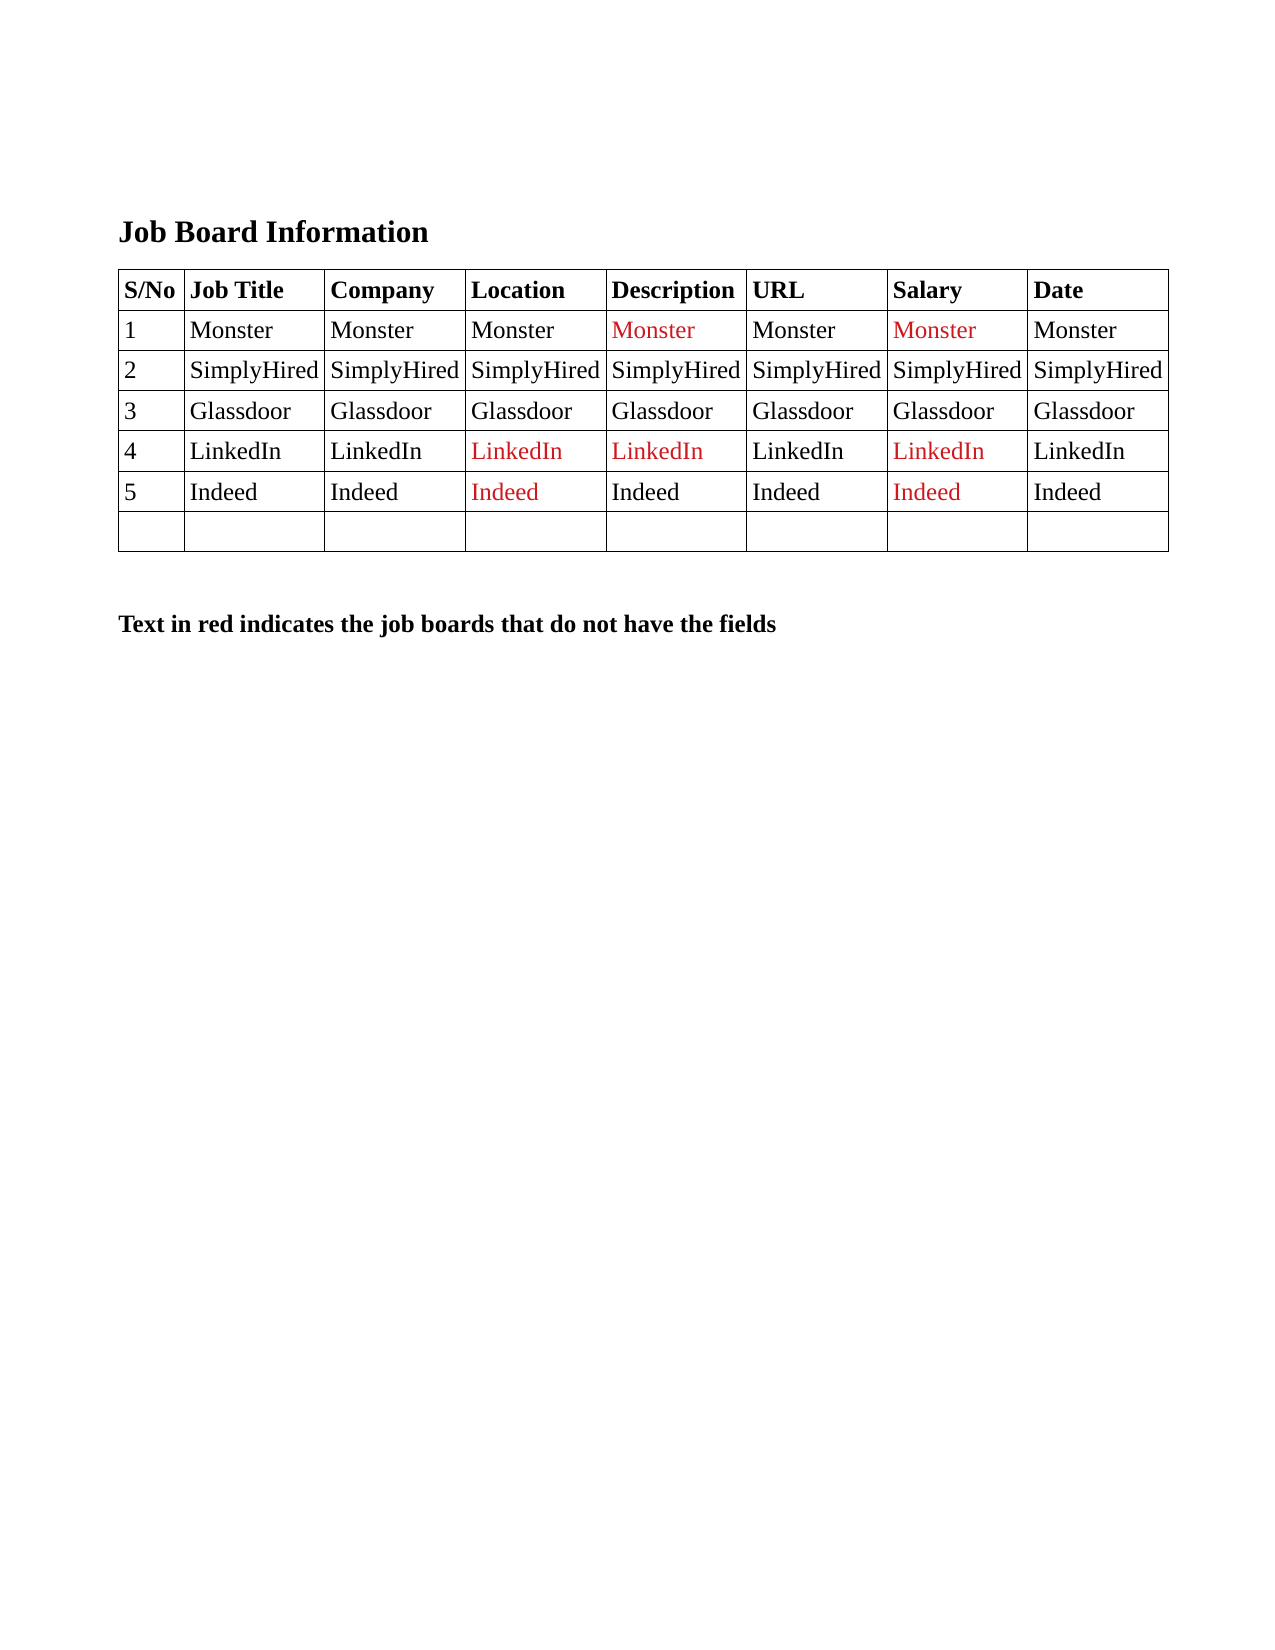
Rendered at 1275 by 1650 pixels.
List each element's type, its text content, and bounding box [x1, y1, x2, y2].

table_cell [747, 512, 887, 551]
table_header Company [325, 270, 465, 309]
table_cell [119, 512, 184, 551]
table_cell SimplyHired [747, 351, 887, 390]
table_cell Glassdoor [325, 391, 465, 430]
table_cell LinkedIn [325, 431, 465, 471]
table_cell Monster [888, 311, 1027, 350]
table_cell LinkedIn [185, 431, 324, 471]
table_cell [325, 512, 465, 551]
table_cell Monster [747, 311, 887, 350]
table_header Salary [888, 270, 1027, 309]
table_cell Glassdoor [888, 391, 1027, 430]
table_cell LinkedIn [607, 431, 746, 471]
table_cell Indeed [185, 472, 324, 511]
table_cell [185, 512, 324, 551]
table_cell Glassdoor [185, 391, 324, 430]
table_cell 3 [119, 391, 184, 430]
table_cell LinkedIn [1028, 431, 1168, 471]
table_cell SimplyHired [325, 351, 465, 390]
table_cell 4 [119, 431, 184, 471]
table_header Description [607, 270, 746, 309]
table_header Location [466, 270, 606, 309]
text Text in red indicates the job boards that do not have the fields [118, 609, 1157, 638]
table_cell Monster [185, 311, 324, 350]
table_cell Indeed [466, 472, 606, 511]
table_cell Glassdoor [747, 391, 887, 430]
table_cell LinkedIn [747, 431, 887, 471]
table_cell Glassdoor [466, 391, 606, 430]
table_cell Monster [466, 311, 606, 350]
table_cell [1028, 512, 1168, 551]
table_cell LinkedIn [888, 431, 1027, 471]
table_cell SimplyHired [888, 351, 1027, 390]
table_cell Indeed [1028, 472, 1168, 511]
table_cell Monster [1028, 311, 1168, 350]
table_cell SimplyHired [607, 351, 746, 390]
table_cell Monster [607, 311, 746, 350]
table_cell LinkedIn [466, 431, 606, 471]
table_cell Glassdoor [607, 391, 746, 430]
table_header Date [1028, 270, 1168, 309]
table_header S/No [119, 270, 184, 309]
table_header URL [747, 270, 887, 309]
table_cell 2 [119, 351, 184, 390]
table_cell Glassdoor [1028, 391, 1168, 430]
table_cell [888, 512, 1027, 551]
table_cell Monster [325, 311, 465, 350]
text Job Board Information [118, 213, 1157, 249]
table_cell Indeed [888, 472, 1027, 511]
table_cell 1 [119, 311, 184, 350]
table_header Job Title [185, 270, 324, 309]
table_cell SimplyHired [185, 351, 324, 390]
table_cell SimplyHired [466, 351, 606, 390]
table_cell Indeed [607, 472, 746, 511]
table_cell 5 [119, 472, 184, 511]
table_cell SimplyHired [1028, 351, 1168, 390]
table_cell [607, 512, 746, 551]
table_cell [466, 512, 606, 551]
table_cell Indeed [325, 472, 465, 511]
table_cell Indeed [747, 472, 887, 511]
